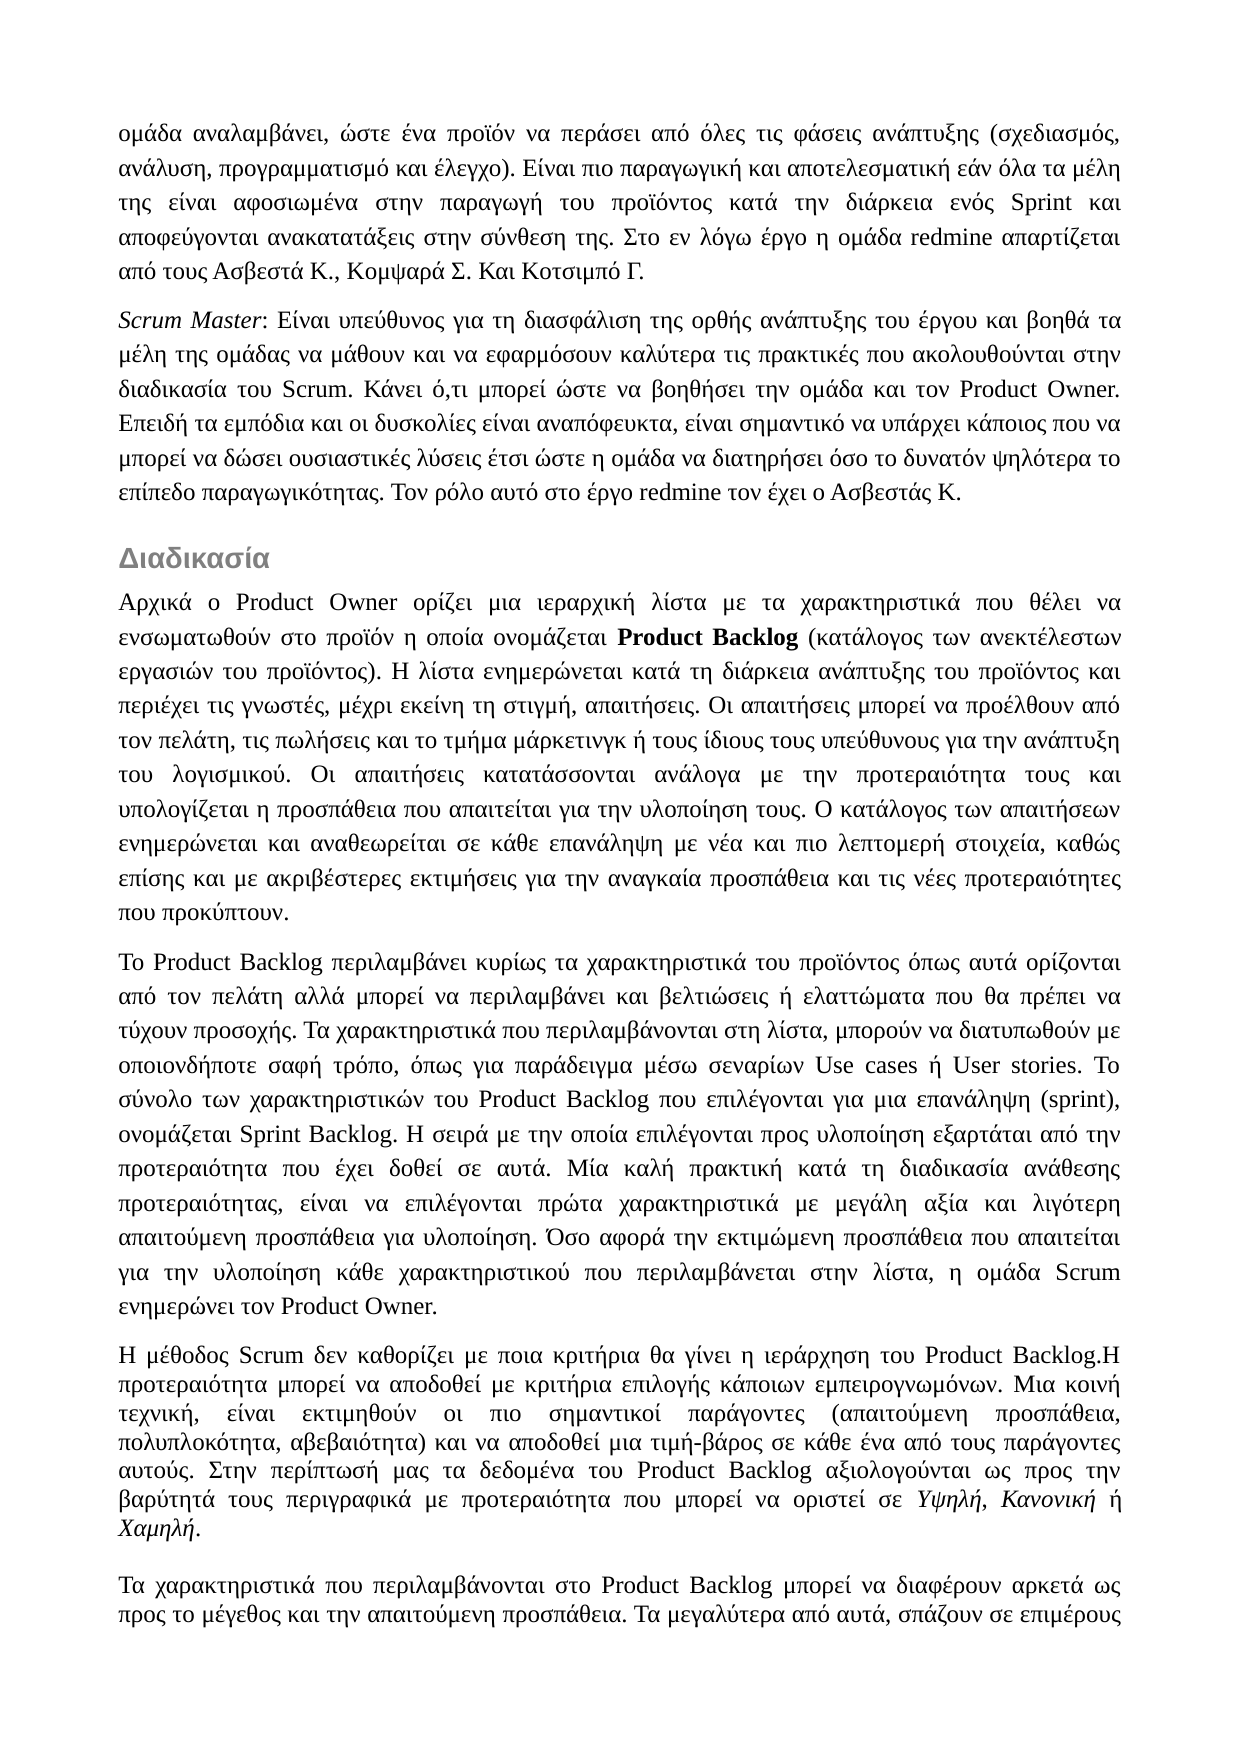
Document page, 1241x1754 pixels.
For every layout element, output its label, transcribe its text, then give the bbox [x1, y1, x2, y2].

text Τα χαρακτηριστικά που περιλαμβάνονται στο Product Backlog μπορεί να διαφέρουν αρκετά ως προς το μέγεθος και την απαιτούμενη προσπάθεια. Τα μεγαλύτερα από αυτά, σπάζουν σε επιμέρους [118, 1570, 1122, 1628]
text Η μέθοδος Scrum δεν καθορίζει με ποια κριτήρια θα γίνει η ιεράρχηση του Product Backlog.Η προτεραιότητα μπορεί να αποδοθεί με κριτήρια επιλογής κάποιων εμπειρογνωμόνων. Μια κοινή τεχνική, είναι εκτιμηθούν οι πιο σημαντικοί παράγοντες (απαιτούμενη προσπάθεια, πολυπλοκότητα, αβεβαιότητα) και να αποδοθεί μια τιμή-βάρος σε κάθε ένα από τους παράγοντες αυτούς. Στην περίπτωσή μας τα δεδομένα του Product Backlog αξιολογούνται ως προς την βαρύτητά τους περιγραφικά με προτεραιότητα που μπορεί να οριστεί σε Υψηλή, Κανονική ή Χαμηλή. [118, 1340, 1122, 1542]
subtitle Διαδικασία [118, 541, 1122, 575]
text Αρχικά ο Product Owner ορίζει μια ιεραρχική λίστα με τα χαρακτηριστικά που θέλει να ενσωματωθούν στο προϊόν η οποία ονομάζεται Product Backlog (κατάλογος των ανεκτέλεστων εργασιών του προϊόντος). Η λίστα ενημερώνεται κατά τη διάρκεια ανάπτυξης του προϊόντος και περιέχει τις γνωστές, μέχρι εκείνη τη στιγμή, απαιτήσεις. Οι απαιτήσεις μπορεί να προέλθουν από τον πελάτη, τις πωλήσεις και το τμήμα μάρκετινγκ ή τους ίδιους τους υπεύθυνους για την ανάπτυξη του λογισμικού. Οι απαιτήσεις κατατάσσονται ανάλογα με την προτεραιότητα τους και υπολογίζεται η προσπάθεια που απαιτείται για την υλοποίηση τους. Ο κατάλογος των απαιτήσεων ενημερώνεται και αναθεωρείται σε κάθε επανάληψη με νέα και πιο λεπτομερή στοιχεία, καθώς επίσης και με ακριβέστερες εκτιμήσεις για την αναγκαία προσπάθεια και τις νέες προτεραιότητες που προκύπτουν. [118, 587, 1122, 926]
text ομάδα αναλαμβάνει, ώστε ένα προϊόν να περάσει από όλες τις φάσεις ανάπτυξης (σχεδιασμός, ανάλυση, προγραμματισμό και έλεγχο). Είναι πιο παραγωγική και αποτελεσματική εάν όλα τα μέλη της είναι αφοσιωμένα στην παραγωγή του προϊόντος κατά την διάρκεια ενός Sprint και αποφεύγονται ανακατατάξεις στην σύνθεση της. Στο εν λόγω έργο η ομάδα redmine απαρτίζεται από τους Ασβεστά Κ., Κομψαρά Σ. Και Κοτσιμπό Γ. [118, 118, 1122, 285]
text Το Product Backlog περιλαμβάνει κυρίως τα χαρακτηριστικά του προϊόντος όπως αυτά ορίζονται από τον πελάτη αλλά μπορεί να περιλαμβάνει και βελτιώσεις ή ελαττώματα που θα πρέπει να τύχουν προσοχής. Τα χαρακτηριστικά που περιλαμβάνονται στη λίστα, μπορούν να διατυπωθούν με οποιονδήποτε σαφή τρόπο, όπως για παράδειγμα μέσω σεναρίων Use cases ή User stories. Το σύνολο των χαρακτηριστικών του Product Backlog που επιλέγονται για μια επανάληψη (sprint), ονομάζεται Sprint Backlog. Η σειρά με την οποία επιλέγονται προς υλοποίηση εξαρτάται από την προτεραιότητα που έχει δοθεί σε αυτά. Μία καλή πρακτική κατά τη διαδικασία ανάθεσης προτεραιότητας, είναι να επιλέγονται πρώτα χαρακτηριστικά με μεγάλη αξία και λιγότερη απαιτούμενη προσπάθεια για υλοποίηση. Όσο αφορά την εκτιμώμενη προσπάθεια που απαιτείται για την υλοποίηση κάθε χαρακτηριστικού που περιλαμβάνεται στην λίστα, η ομάδα Scrum ενημερώνει τον Product Owner. [118, 947, 1122, 1320]
text Scrum Master: Είναι υπεύθυνος για τη διασφάλιση της ορθής ανάπτυξης του έργου και βοηθά τα μέλη της ομάδας να μάθουν και να εφαρμόσουν καλύτερα τις πρακτικές που ακολουθούνται στην διαδικασία του Scrum. Κάνει ό,τι μπορεί ώστε να βοηθήσει την ομάδα και τον Product Owner. Επειδή τα εμπόδια και οι δυσκολίες είναι αναπόφευκτα, είναι σημαντικό να υπάρχει κάποιος που να μπορεί να δώσει ουσιαστικές λύσεις έτσι ώστε η ομάδα να διατηρήσει όσο το δυνατόν ψηλότερα το επίπεδο παραγωγικότητας. Τον ρόλο αυτό στο έργο redmine τον έχει ο Ασβεστάς Κ. [118, 305, 1122, 506]
